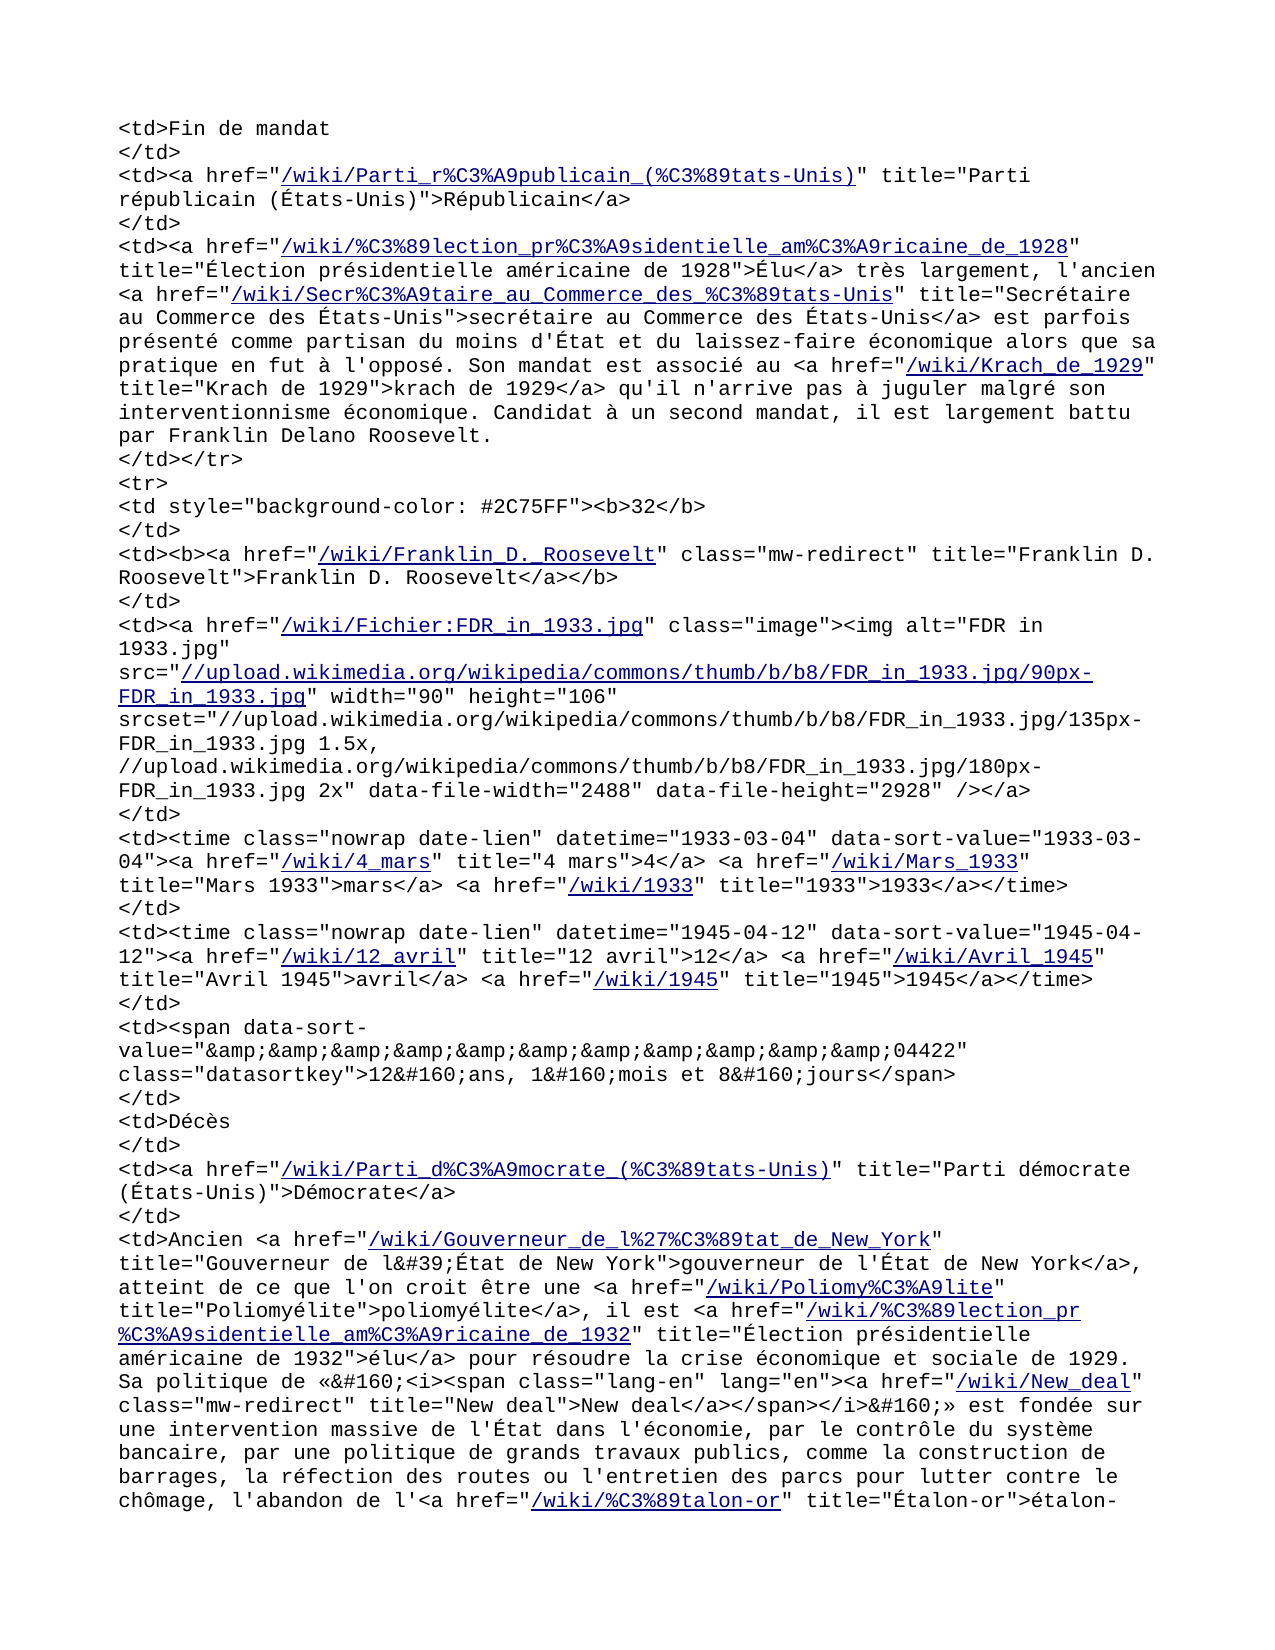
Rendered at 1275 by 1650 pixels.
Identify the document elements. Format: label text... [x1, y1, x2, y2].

text <td><a href="/wiki/Parti_r%C3%A9publicain_(%C3%89tats-Unis)" title="Parti républicain (États-Unis)">Républicain</a> [118, 165, 1157, 213]
text </td> [118, 142, 1157, 165]
text <td><time class="nowrap date-lien" datetime="1933-03-04" data-sort-value="1933-03-04"><a href="/wiki/4_mars" title="4 mars">4</a> <a href="/wiki/Mars_1933" title="Mars 1933">mars</a> <a href="/wiki/1933" title="1933">1933</a></time> [118, 827, 1157, 898]
text <td><span data-sort-value="&amp;&amp;&amp;&amp;&amp;&amp;&amp;&amp;&amp;&amp;&amp;04422" class="datasortkey">12&#160;ans, 1&#160;mois et 8&#160;jours</span> [118, 1017, 1157, 1088]
text <td><time class="nowrap date-lien" datetime="1945-04-12" data-sort-value="1945-04-12"><a href="/wiki/12_avril" title="12 avril">12</a> <a href="/wiki/Avril_1945" title="Avril 1945">avril</a> <a href="/wiki/1945" title="1945">1945</a></time> [118, 922, 1157, 993]
text <td><a href="/wiki/%C3%89lection_pr%C3%A9sidentielle_am%C3%A9ricaine_de_1928" title="Élection présidentielle américaine de 1928">Élu</a> très largement, l'ancien <a href="/wiki/Secr%C3%A9taire_au_Commerce_des_%C3%89tats-Unis" title="Secrétaire au Commerce des États-Unis">secrétaire au Commerce des États-Unis</a> est parfois présenté comme partisan du moins d'État et du laissez-faire économique alors que sa pratique en fut à l'opposé. Son mandat est associé au <a href="/wiki/Krach_de_1929" title="Krach de 1929">krach de 1929</a> qu'il n'arrive pas à juguler malgré son interventionnisme économique. Candidat à un second mandat, il est largement battu par Franklin Delano Roosevelt. [118, 236, 1157, 449]
text <td>Ancien <a href="/wiki/Gouverneur_de_l%27%C3%89tat_de_New_York" title="Gouverneur de l&#39;État de New York">gouverneur de l'État de New York</a>, atteint de ce que l'on croit être une <a href="/wiki/Poliomy%C3%A9lite" title="Poliomyélite">poliomyélite</a>, il est <a href="/wiki/%C3%89lection_pr%C3%A9sidentielle_am%C3%A9ricaine_de_1932" title="Élection présidentielle américaine de 1932">élu</a> pour résoudre la crise économique et sociale de 1929. Sa politique de «&#160;<i><span class="lang-en" lang="en"><a href="/wiki/New_deal" class="mw-redirect" title="New deal">New deal</a></span></i>&#160;» est fondée sur une intervention massive de l'État dans l'économie, par le contrôle du système bancaire, par une politique de grands travaux publics, comme la construction de barrages, la réfection des routes ou l'entretien des parcs pour lutter contre le chômage, l'abandon de l'<a href="/wiki/%C3%89talon-or" title="Étalon-or">étalon- [118, 1229, 1157, 1513]
text <td style="background-color: #2C75FF"><b>32</b> [118, 496, 1157, 520]
text </td> [118, 993, 1157, 1017]
text <tr> [118, 473, 1157, 496]
text <td>Décès [118, 1111, 1157, 1135]
text </td> [118, 213, 1157, 236]
text </td> [118, 591, 1157, 615]
text </td> [118, 1206, 1157, 1229]
text </td> [118, 520, 1157, 544]
text </td> [118, 898, 1157, 922]
text <td><a href="/wiki/Parti_d%C3%A9mocrate_(%C3%89tats-Unis)" title="Parti démocrate (États-Unis)">Démocrate</a> [118, 1158, 1157, 1206]
text <td><b><a href="/wiki/Franklin_D._Roosevelt" class="mw-redirect" title="Franklin D. Roosevelt">Franklin D. Roosevelt</a></b> [118, 544, 1157, 591]
text </td> [118, 804, 1157, 827]
text </td></tr> [118, 449, 1157, 473]
text <td><a href="/wiki/Fichier:FDR_in_1933.jpg" class="image"><img alt="FDR in 1933.jpg" src="//upload.wikimedia.org/wikipedia/commons/thumb/b/b8/FDR_in_1933.jpg/90px-FDR_in_1933.jpg" width="90" height="106" srcset="//upload.wikimedia.org/wikipedia/commons/thumb/b/b8/FDR_in_1933.jpg/135px-FDR_in_1933.jpg 1.5x, //upload.wikimedia.org/wikipedia/commons/thumb/b/b8/FDR_in_1933.jpg/180px-FDR_in_1933.jpg 2x" data-file-width="2488" data-file-height="2928" /></a> [118, 615, 1157, 804]
text </td> [118, 1088, 1157, 1111]
text <td>Fin de mandat [118, 118, 1157, 142]
text </td> [118, 1135, 1157, 1158]
